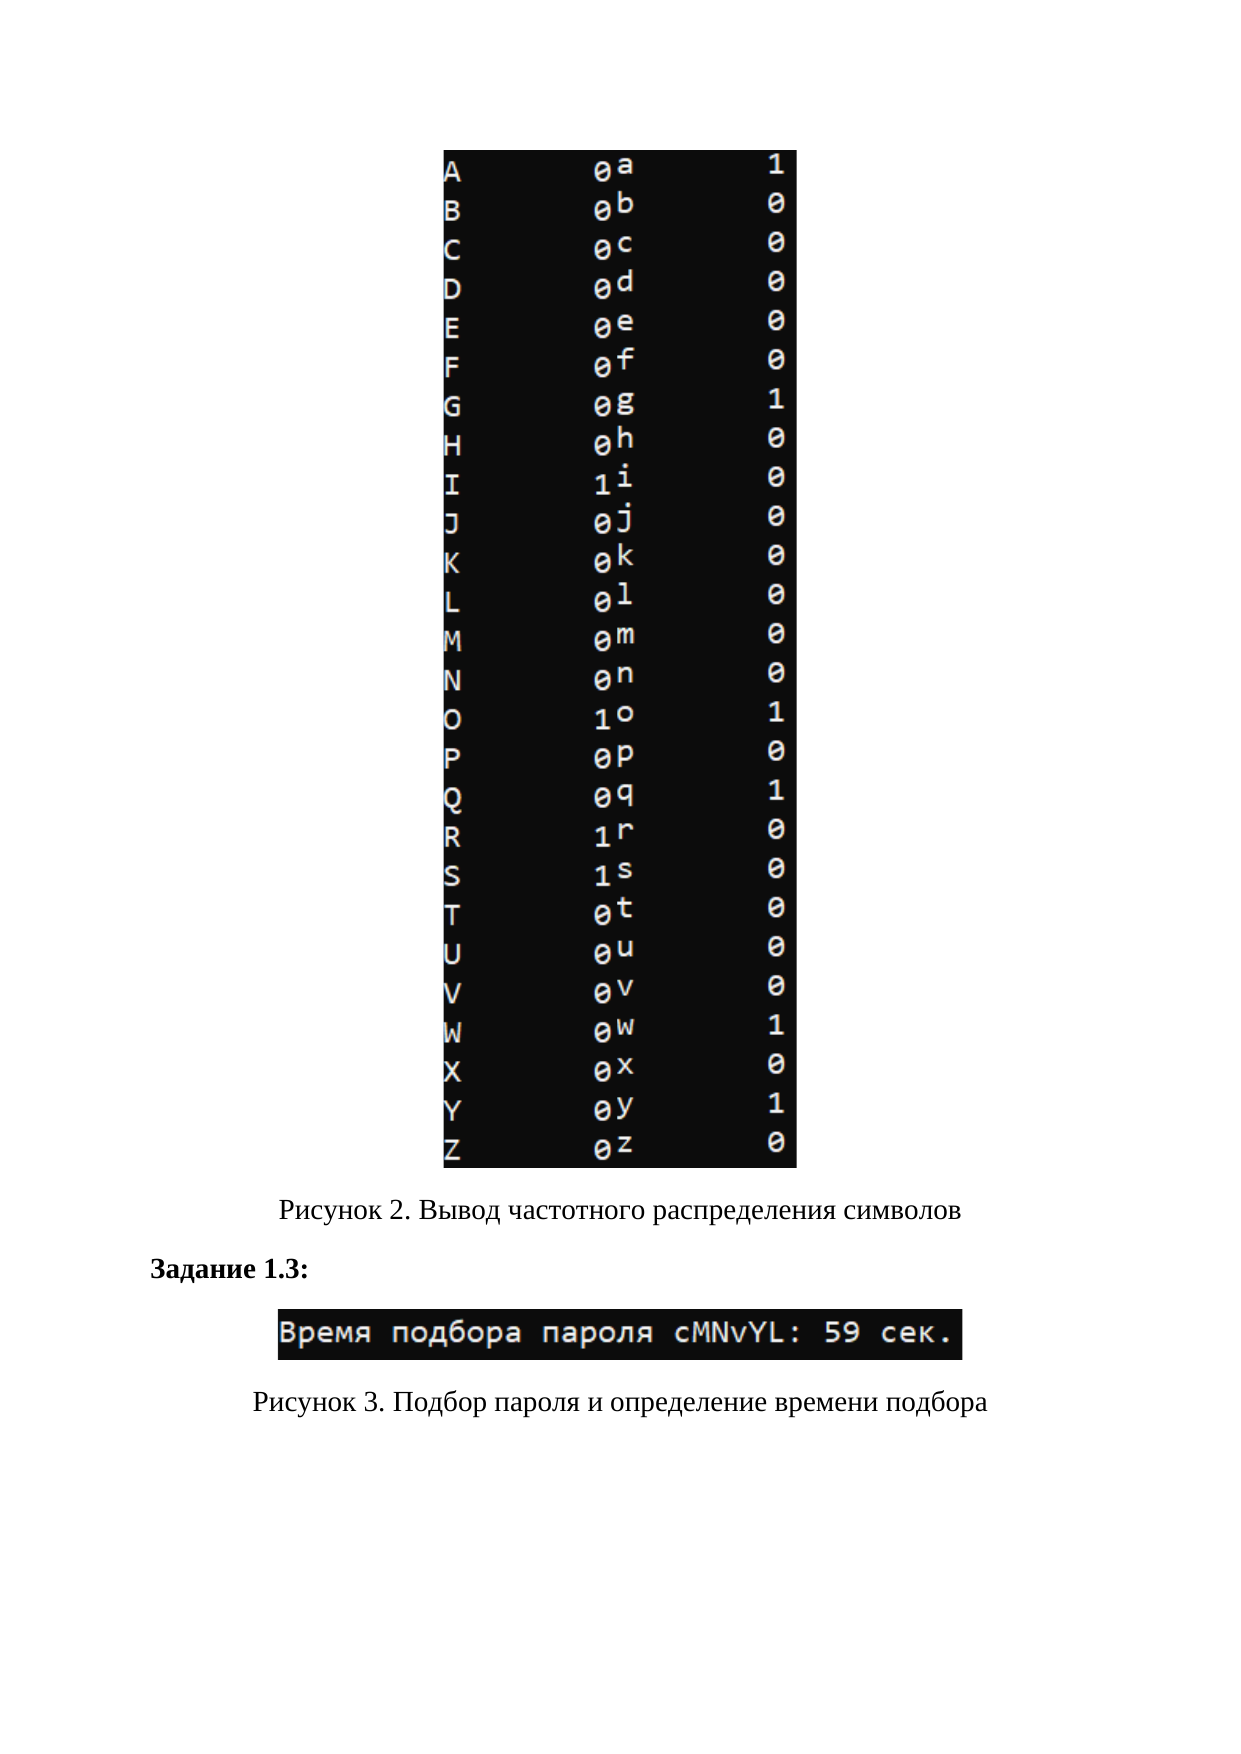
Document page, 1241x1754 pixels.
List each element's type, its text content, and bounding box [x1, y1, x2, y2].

text Рисунок 2. Вывод частотного распределения символов [150, 1192, 1090, 1226]
text Рисунок 3. Подбор пароля и определение времени подбора [150, 1384, 1090, 1418]
text Задание 1.3: [150, 1251, 1090, 1284]
picture [277, 1309, 963, 1360]
picture [443, 150, 797, 1168]
